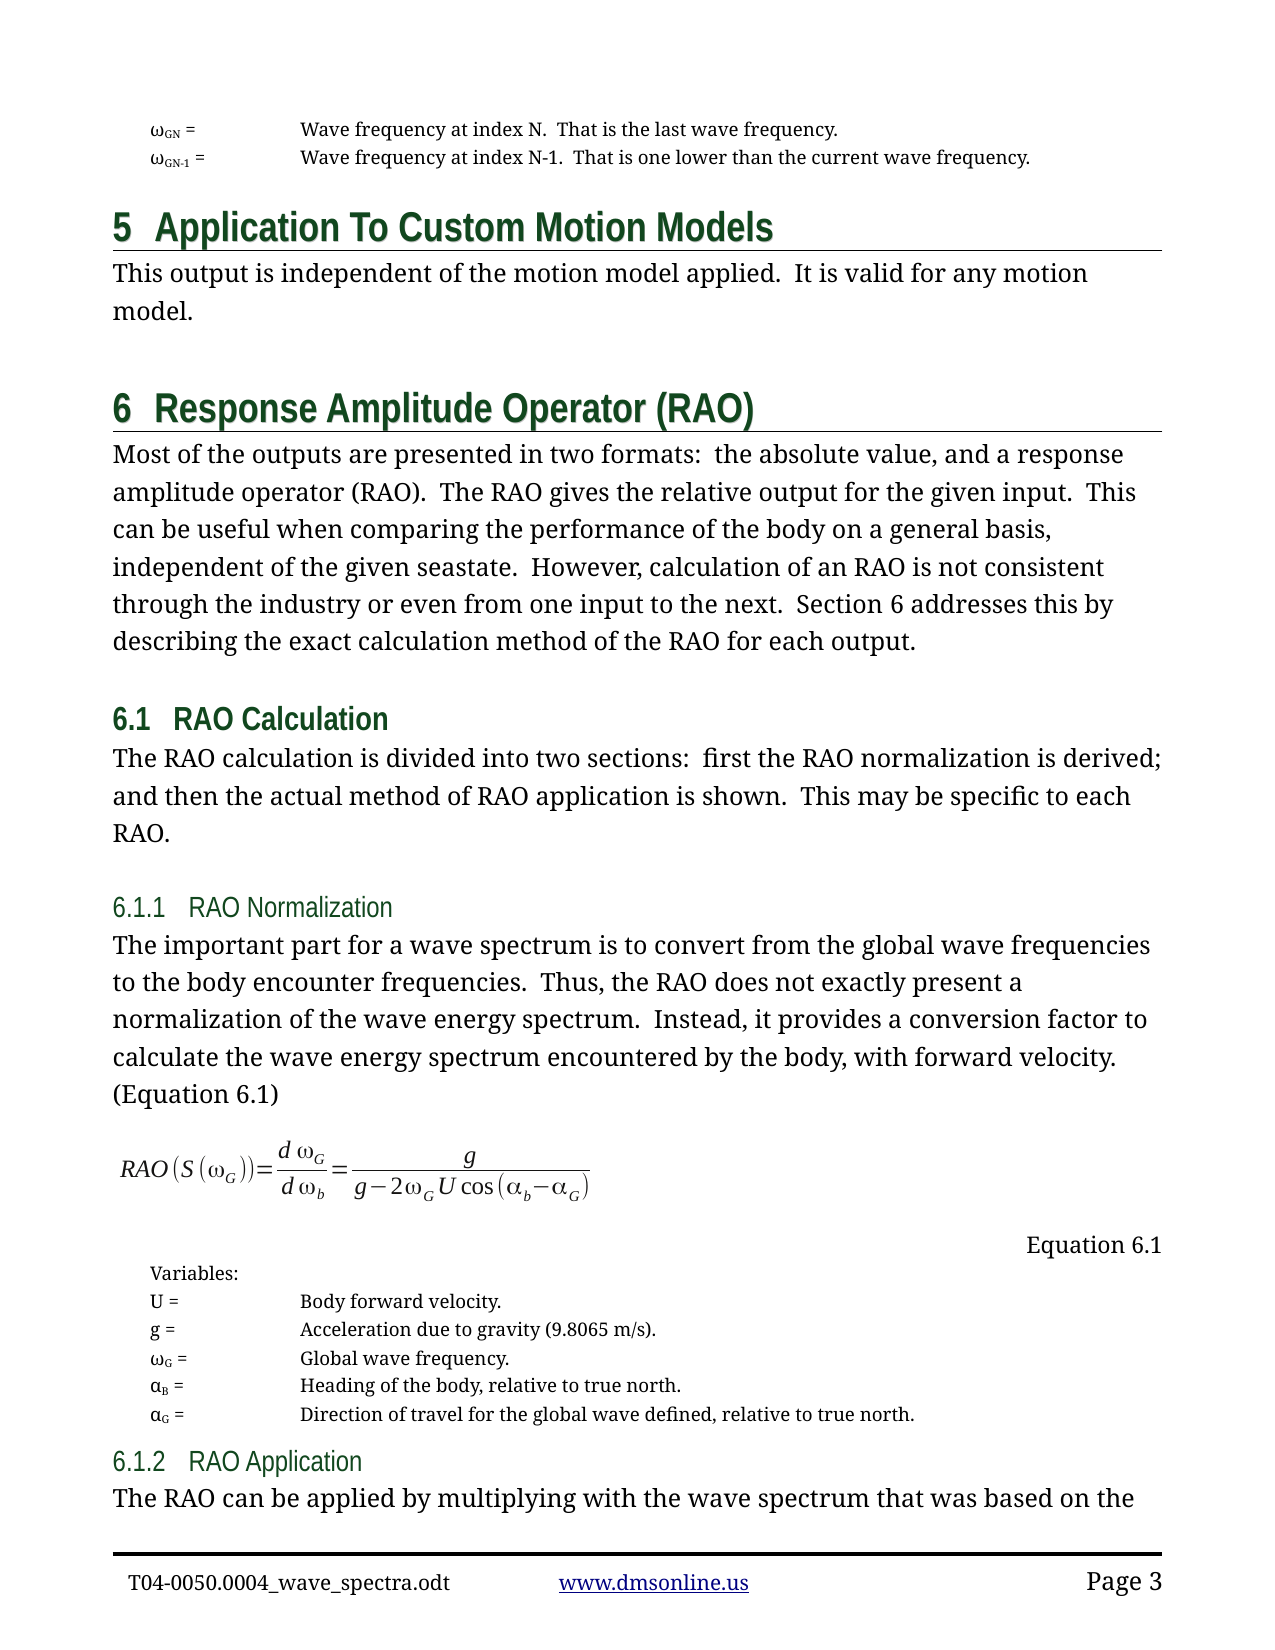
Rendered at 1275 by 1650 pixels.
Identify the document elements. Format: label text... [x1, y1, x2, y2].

subtitle RAO Normalization [112, 891, 1162, 924]
text ωGN-1 = Wave frequency at index N-1. That is one lower than the current wave frequency. [150, 144, 1162, 170]
text This output is independent of the motion model applied. It is valid for any motion model. [112, 256, 1162, 328]
text Most of the outputs are presented in two formats: the absolute value, and a response amplitude operator (RAO). The RAO gives the relative output for the given input. This can be useful when comparing the performance of the body on a general basis, independent of the given seastate. However, calculation of an RAO is not consistent through the industry or even from one input to the next. Section 6 addresses this by describing the exact calculation method of the RAO for each output. [112, 437, 1162, 658]
subtitle RAO Calculation [112, 699, 1162, 737]
text αG = Direction of travel for the global wave defined, relative to true north. [150, 1401, 1162, 1426]
text ωG = Global wave frequency. [150, 1345, 1162, 1370]
text Equation 6.1 [112, 1229, 1162, 1261]
text αB = Heading of the body, relative to true north. [150, 1373, 1162, 1398]
subtitle Application to Custom Motion Models [112, 203, 1162, 251]
text ωGN = Wave frequency at index N. That is the last wave frequency. [150, 117, 1162, 142]
text g = Acceleration due to gravity (9.8065 m/s). [150, 1317, 1162, 1342]
text The RAO calculation is divided into two sections: first the RAO normalization is derived; and then the actual method of RAO application is shown. This may be specific to each RAO. [112, 741, 1162, 850]
subtitle Response Amplitude Operator (RAO) [112, 383, 1162, 432]
text Variables: [150, 1261, 1162, 1286]
text The RAO can be applied by multiplying with the wave spectrum that was based on the [112, 1481, 1162, 1515]
text The important part for a wave spectrum is to convert from the global wave frequencies to the body encounter frequencies. Thus, the RAO does not exactly present a normalization of the wave energy spectrum. Instead, it provides a conversion factor to calculate the wave energy spectrum encountered by the body, with forward velocity. (Equation 6.1) [112, 927, 1162, 1111]
text U = Body forward velocity. [150, 1289, 1162, 1314]
subtitle RAO Application [112, 1444, 1162, 1477]
